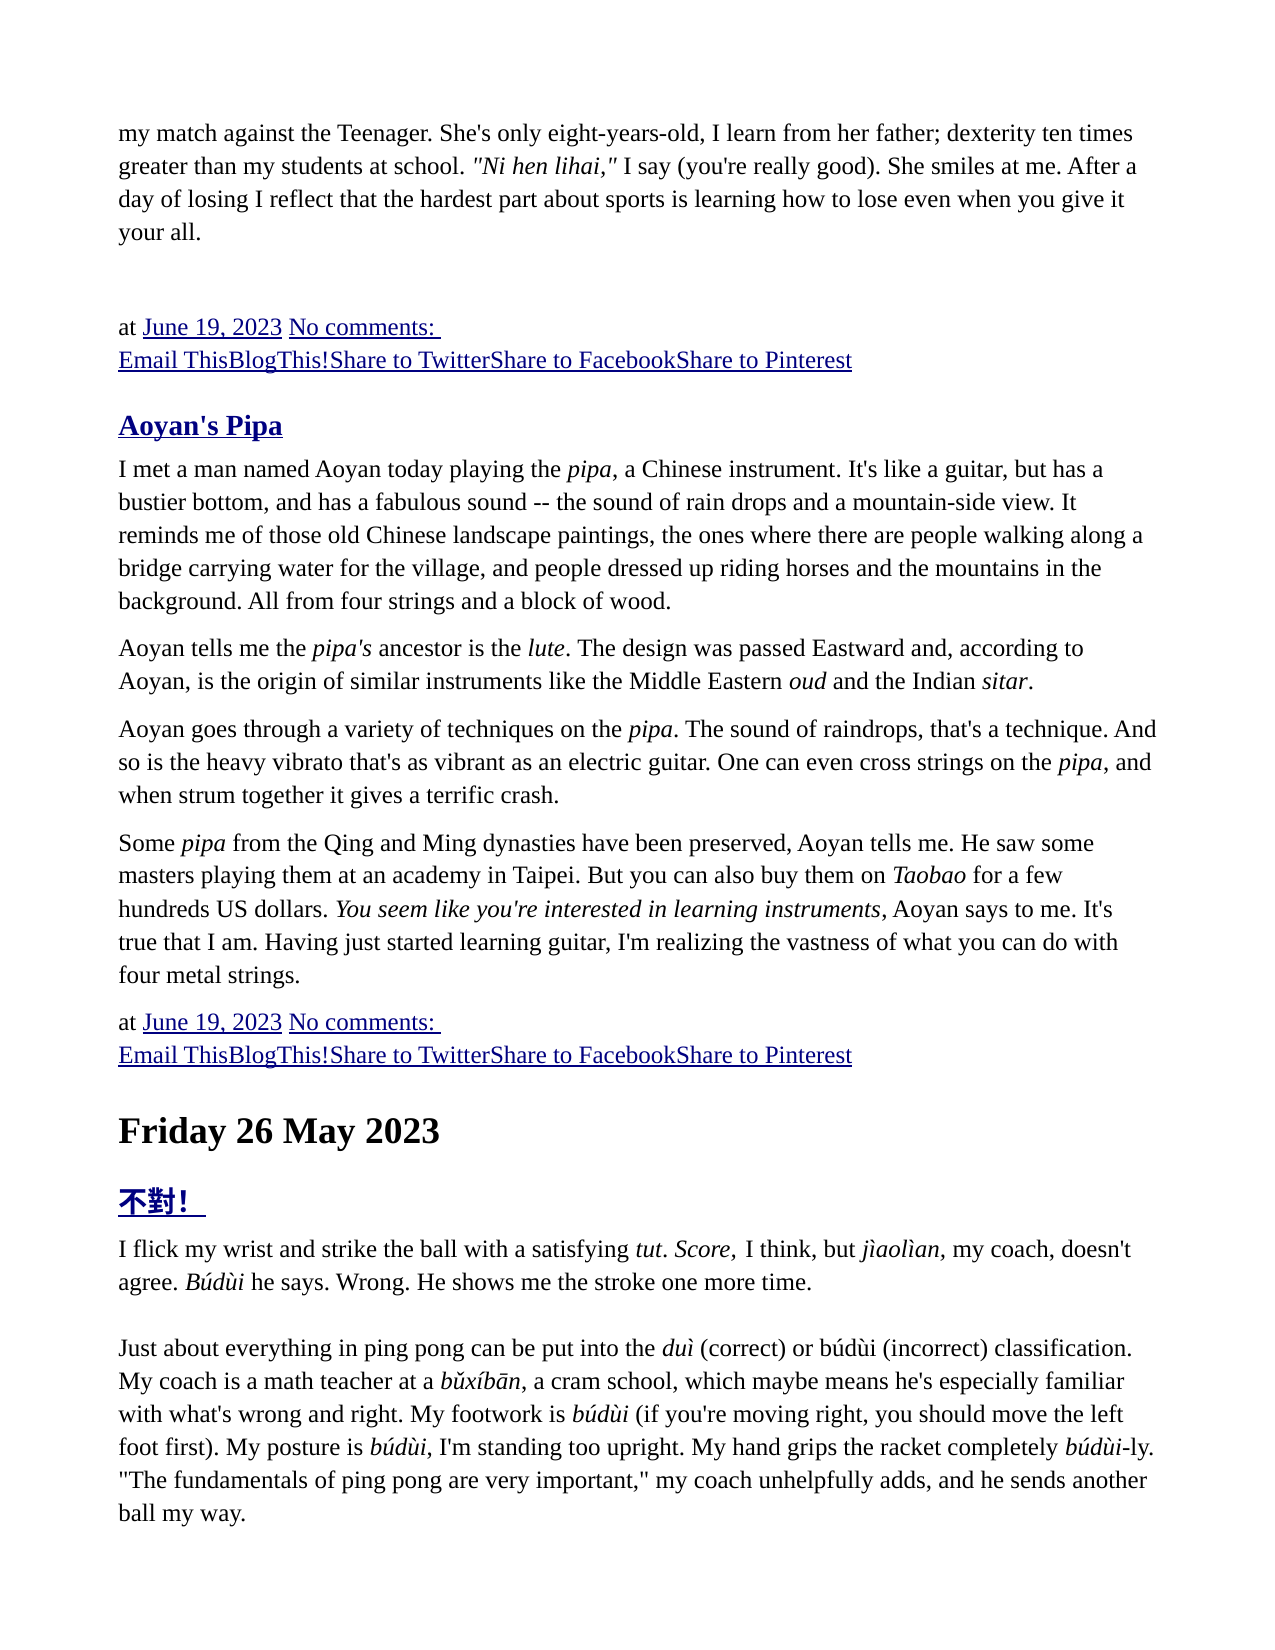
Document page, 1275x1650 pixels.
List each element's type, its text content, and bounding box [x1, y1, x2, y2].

text I met a man named Aoyan today playing the pipa, a Chinese instrument. It's like a guitar, but has a bustier bottom, and has a fabulous sound -- the sound of rain drops and a mountain-side view. It reminds me of those old Chinese landscape paintings, the ones where there are people walking along a bridge carrying water for the village, and people dressed up riding horses and the mountains in the background. All from four strings and a block of wood. [118, 454, 1157, 614]
subtitle Aoyan's Pipa [118, 408, 1157, 441]
text at June 19, 2023 No comments: [118, 1007, 1157, 1036]
text Aoyan goes through a variety of techniques on the pipa. The sound of raindrops, that's a technique. And so is the heavy vibrato that's as vibrant as an electric guitar. One can even cross strings on the pipa, and when strum together it gives a terrific crash. [118, 714, 1157, 809]
text Some pipa from the Qing and Ming dynasties have been preserved, Aoyan tells me. He saw some masters playing them at an academy in Taipei. But you can also buy them on Taobao for a few hundreds US dollars. You seem like you're interested in learning instruments, Aoyan says to me. It's true that I am. Having just started learning guitar, I'm realizing the vastness of what you can do with four metal strings. [118, 828, 1157, 988]
text Email ThisBlogThis!Share to TwitterShare to FacebookShare to Pinterest [118, 1040, 1157, 1069]
text I flick my wrist and strike the ball with a satisfying tut. Score, I think, but jìaolìan, my coach, doesn't agree. Búdùi he says. Wrong. He shows me the stroke one more time. [118, 1234, 1157, 1296]
text at June 19, 2023 No comments: [118, 312, 1157, 341]
subtitle Friday 26 May 2023 [118, 1109, 1157, 1152]
subtitle 不對！ [118, 1179, 1157, 1221]
text my match against the Teenager. She's only eight-years-old, I learn from her father; dexterity ten times greater than my students at school. "Ni hen lihai," I say (you're really good). She smiles at me. After a day of losing I reflect that the hardest part about sports is learning how to lose even when you give it your all. [118, 118, 1157, 246]
text Email ThisBlogThis!Share to TwitterShare to FacebookShare to Pinterest [118, 345, 1157, 374]
text Aoyan tells me the pipa's ancestor is the lute. The design was passed Eastward and, according to Aoyan, is the origin of similar instruments like the Middle Eastern oud and the Indian sitar. [118, 633, 1157, 695]
text Just about everything in ping pong can be put into the duì (correct) or búdùi (incorrect) classification. My coach is a math teacher at a bǔxíbān, a cram school, which maybe means he's especially familiar with what's wrong and right. My footwork is búdùi (if you're moving right, you should move the left foot first). My posture is búdùi, I'm standing too upright. My hand grips the racket completely búdùi-ly. "The fundamentals of ping pong are very important," my coach unhelpfully adds, and he sends another ball my way. [118, 1333, 1157, 1527]
